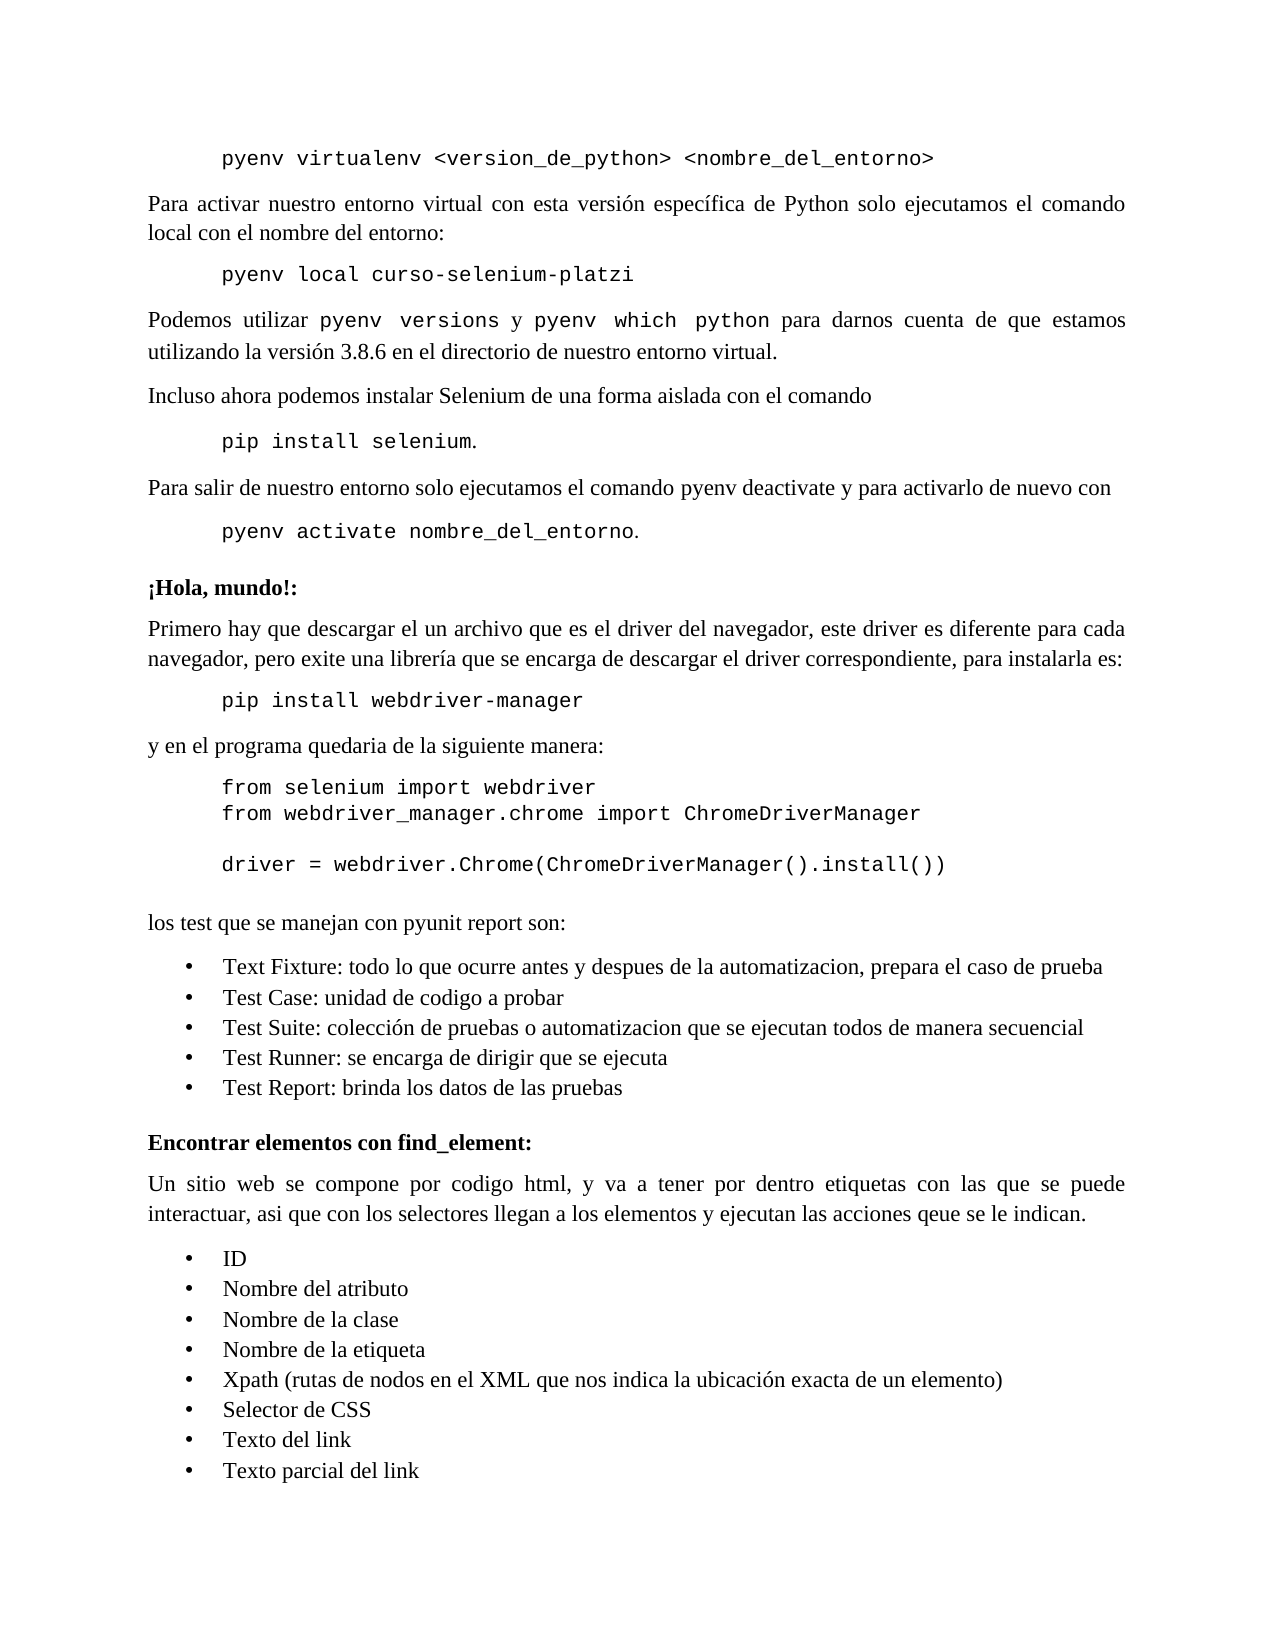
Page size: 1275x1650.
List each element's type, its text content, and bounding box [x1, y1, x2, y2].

list Text Fixture: todo lo que ocurre antes y despues de la automatizacion, prepara el caso de prueba [185, 953, 1127, 980]
list Test Report: brinda los datos de las pruebas [185, 1074, 1127, 1101]
text pyenv local curso-selenium-platzi [148, 264, 1127, 287]
list Nombre de la clase [185, 1306, 1127, 1332]
text pip install selenium. [148, 427, 1127, 455]
text Incluso ahora podemos instalar Selenium de una forma aislada con el comando [148, 382, 1127, 409]
text los test que se manejan con pyunit report son: [148, 908, 1127, 935]
text from selenium import webdriver [148, 777, 1127, 801]
list Test Runner: se encarga de dirigir que se ejecuta [185, 1044, 1127, 1070]
subtitle ¡Hola, mundo!: [148, 574, 1127, 600]
text Para salir de nuestro entorno solo ejecutamos el comando pyenv deactivate y para activarlo de nuevo con [148, 473, 1127, 500]
list Xpath (rutas de nodos en el XML que nos indica la ubicación exacta de un elemento) [185, 1366, 1127, 1392]
text pip install webdriver-manager [148, 690, 1127, 713]
subtitle Encontrar elementos con find_element: [148, 1129, 1127, 1156]
text Para activar nuestro entorno virtual con esta versión específica de Python solo ejecutamos el comando local con el nombre del entorno: [148, 190, 1127, 245]
text Un sitio web se compone por codigo html, y va a tener por dentro etiquetas con las que se puede interactuar, asi que con los selectores llegan a los elementos y ejecutan las acciones qeue se le indican. [148, 1170, 1127, 1227]
text from webdriver_manager.chrome import ChromeDriverManager [148, 802, 1127, 826]
list Selector de CSS [185, 1396, 1127, 1423]
text pyenv virtualenv <version_de_python> <nombre_del_entorno> [148, 148, 1127, 171]
list Test Suite: colección de pruebas o automatizacion que se ejecutan todos de manera secuencial [185, 1014, 1127, 1040]
text driver = webdriver.Chrome(ChromeDriverManager().install()) [148, 853, 1127, 877]
list Test Case: unidad de codigo a probar [185, 983, 1127, 1010]
text Podemos utilizar pyenv versions y pyenv which python para darnos cuenta de que estamos utilizando la versión 3.8.6 en el directorio de nuestro entorno virtual. [148, 306, 1127, 364]
list Nombre de la etiqueta [185, 1336, 1127, 1362]
list Texto del link [185, 1427, 1127, 1453]
list Nombre del atributo [185, 1276, 1127, 1302]
list Texto parcial del link [185, 1457, 1127, 1483]
list ID [185, 1245, 1127, 1272]
text pyenv activate nombre_del_entorno. [148, 518, 1127, 545]
text Primero hay que descargar el un archivo que es el driver del navegador, este driver es diferente para cada navegador, pero exite una librería que se encarga de descargar el driver correspondiente, para instalarla es: [148, 615, 1127, 671]
text y en el programa quedaria de la siguiente manera: [148, 732, 1127, 758]
